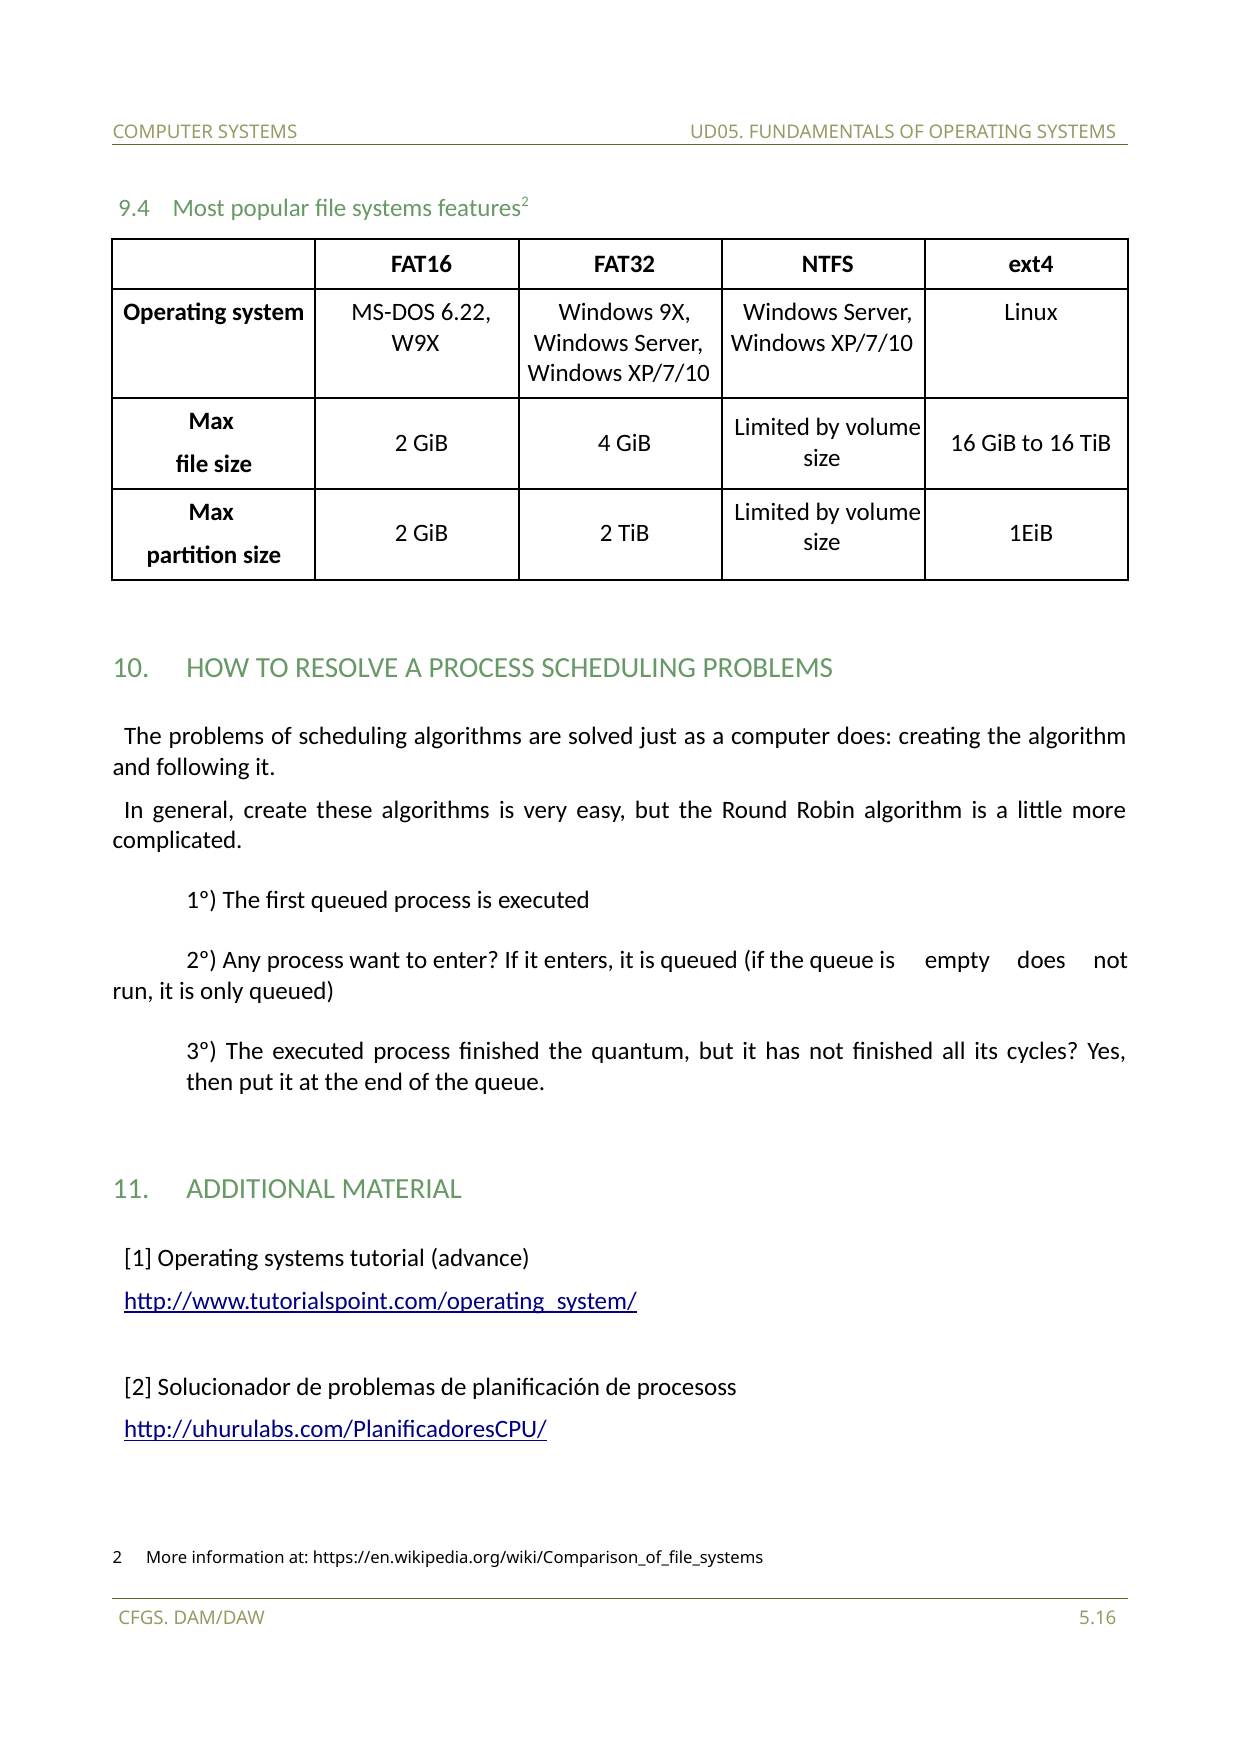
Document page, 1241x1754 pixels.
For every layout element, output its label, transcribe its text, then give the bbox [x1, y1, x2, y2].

table_cell 4 GiB [520, 399, 721, 488]
table_cell Windows 9X, Windows Server, Windows XP/7/10 [520, 290, 721, 397]
table_cell Max partition size [113, 490, 314, 579]
table_cell 16 GiB to 16 TiB [926, 399, 1127, 488]
text 3º) The executed process finished the quantum, but it has not finished all its cycles? Yes, then put it at the end of the queue. [186, 1035, 1128, 1096]
table_cell Windows Server, Windows XP/7/10 [723, 290, 924, 397]
text 1º) The first queued process is executed [112, 884, 1128, 915]
table_cell 2 GiB [316, 399, 518, 488]
table_cell 2 TiB [520, 490, 721, 579]
text [2] Solucionador de problemas de planificación de procesoss [112, 1371, 1128, 1401]
table_cell Operating system [113, 290, 314, 397]
table_cell MS-DOS 6.22, W9X [316, 290, 518, 397]
table_header FAT32 [520, 240, 721, 288]
text [1] Operating systems tutorial (advance) [112, 1242, 1128, 1272]
text http://uhurulabs.com/PlanificadoresCPU/ [112, 1414, 1128, 1444]
table_cell 2 GiB [316, 490, 518, 579]
table_cell Limited by volume size [723, 399, 924, 488]
table_cell Linux [926, 290, 1127, 397]
text In general, create these algorithms is very easy, but the Round Robin algorithm is a little more complicated. [112, 794, 1128, 855]
table_cell Max file size [113, 399, 314, 488]
text More information at: https://en.wikipedia.org/wiki/Comparison_of_file_systems [112, 1546, 1128, 1569]
table_header NTFS [723, 240, 924, 288]
table_header ext4 [926, 240, 1127, 288]
text 2º) Any process want to enter? If it enters, it is queued (if the queue is empty does not run, it is only queued) [112, 944, 1128, 1006]
subtitle How to resolve a process scheduling problems [112, 649, 1128, 684]
table_header FAT16 [316, 240, 518, 288]
table_header [113, 240, 314, 288]
text http://www.tutorialspoint.com/operating_system/ [112, 1285, 1128, 1315]
text The problems of scheduling algorithms are solved just as a computer does: creating the algorithm and following it. [112, 720, 1128, 781]
table_cell Limited by volume size [723, 490, 924, 579]
table_cell 1EiB [926, 490, 1127, 579]
subtitle Additional material [112, 1170, 1128, 1206]
subtitle Most popular file systems features [112, 192, 1128, 223]
